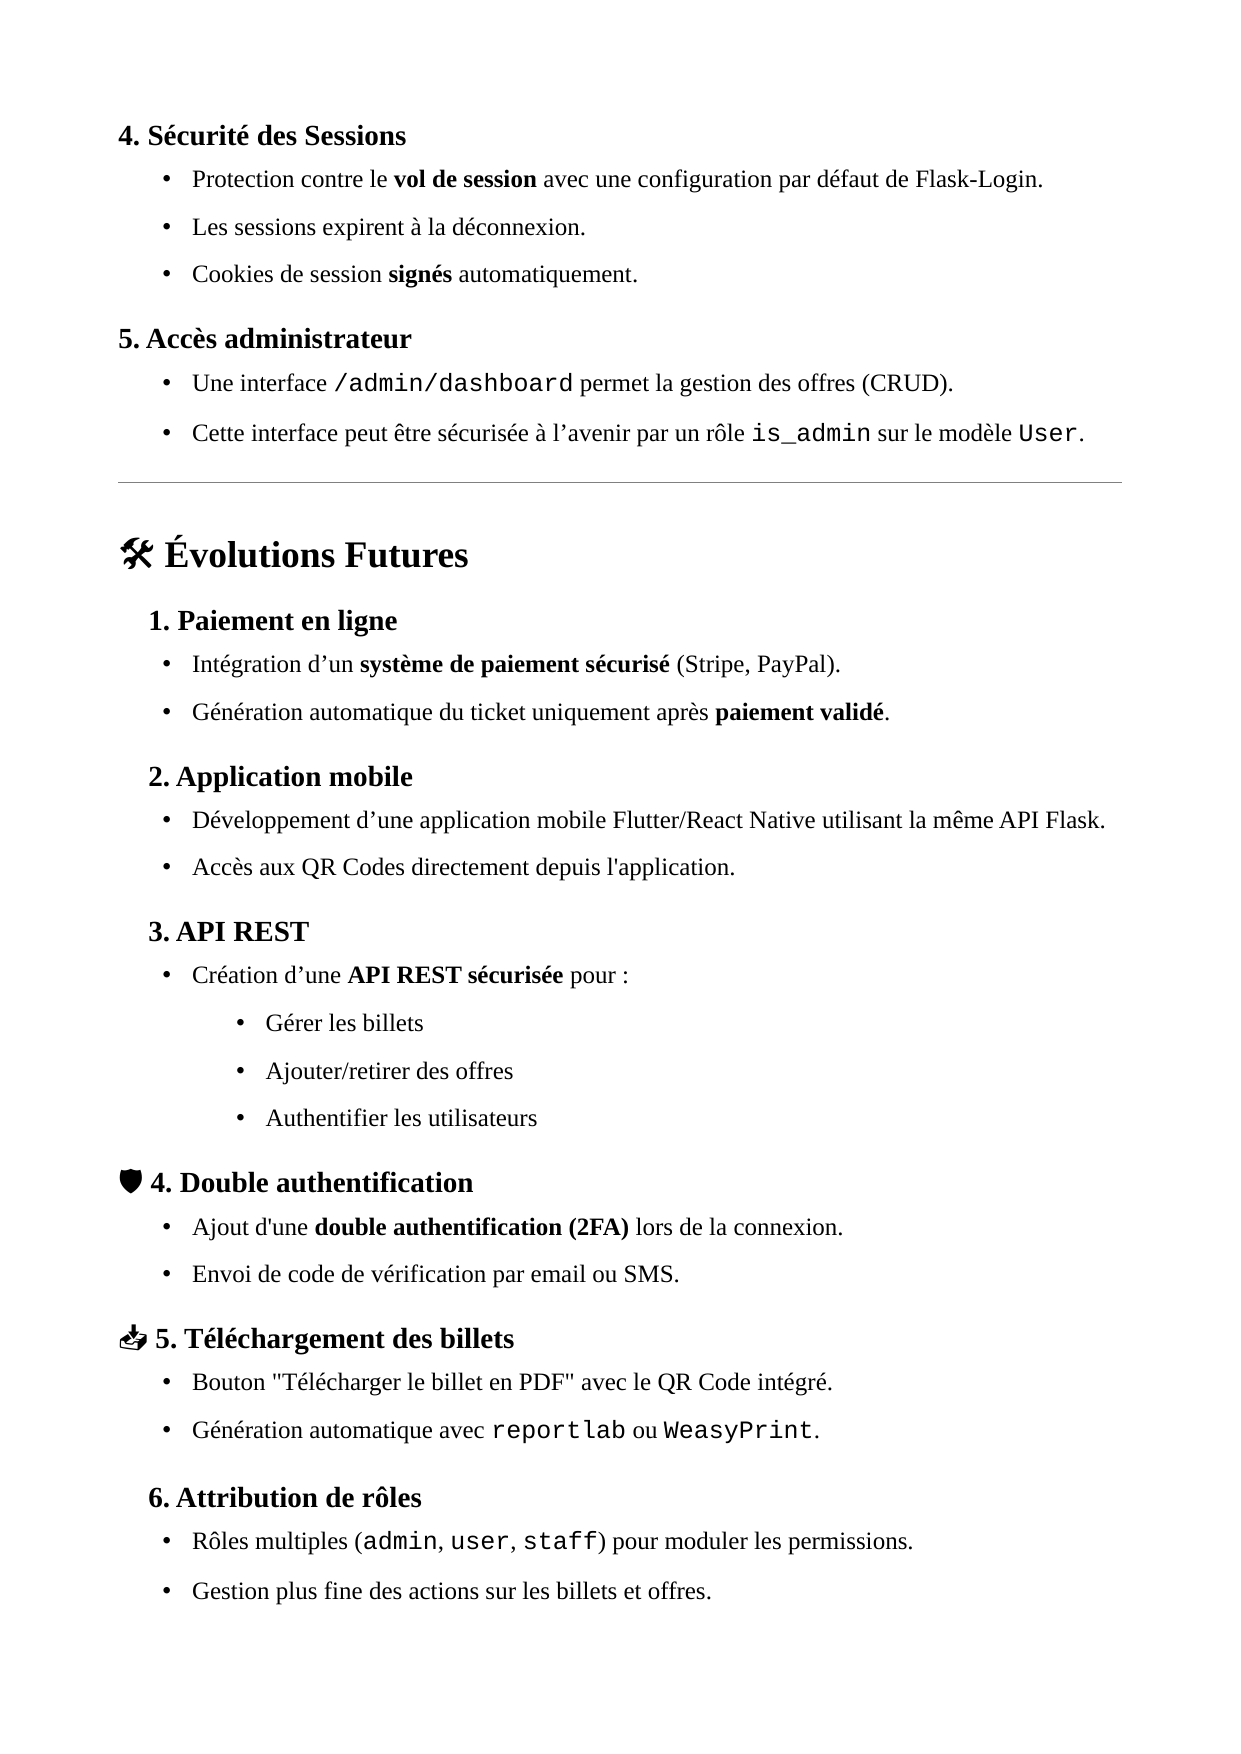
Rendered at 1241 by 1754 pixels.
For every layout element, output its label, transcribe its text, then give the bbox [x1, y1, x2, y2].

subtitle 4. Sécurité des Sessions [118, 118, 1122, 152]
subtitle 📥 5. Téléchargement des billets [118, 1321, 1122, 1355]
subtitle 🛡 4. Double authentification [118, 1166, 1122, 1199]
list Création d’une API REST sécurisée pour : [162, 961, 1122, 989]
list Bouton "Télécharger le billet en PDF" avec le QR Code intégré. [162, 1367, 1122, 1396]
list Protection contre le vol de session avec une configuration par défaut de Flask-Login. [162, 164, 1122, 193]
list Rôles multiples (admin, user, staff) pour moduler les permissions. [162, 1526, 1122, 1557]
list Une interface /admin/dashboard permet la gestion des offres (CRUD). [162, 368, 1122, 398]
list Envoi de code de vérification par email ou SMS. [162, 1259, 1122, 1288]
list Intégration d’un système de paiement sécurisé (Stripe, PayPal). [162, 649, 1122, 678]
list Accès aux QR Codes directement depuis l'application. [162, 852, 1122, 881]
list Ajouter/retirer des offres [236, 1056, 1122, 1084]
subtitle 🔧 1. Paiement en ligne [118, 603, 1122, 636]
subtitle 👥 6. Attribution de rôles [118, 1480, 1122, 1513]
list Authentifier les utilisateurs [236, 1103, 1122, 1132]
list Cette interface peut être sécurisée à l’avenir par un rôle is_admin sur le modèle User. [162, 418, 1122, 448]
list Génération automatique avec reportlab ou WeasyPrint. [162, 1415, 1122, 1446]
subtitle 🛠 Évolutions Futures [118, 533, 1122, 576]
list Développement d’une application mobile Flutter/React Native utilisant la même API Flask. [162, 805, 1122, 833]
list Les sessions expirent à la déconnexion. [162, 212, 1122, 241]
list Ajout d'une double authentification (2FA) lors de la connexion. [162, 1212, 1122, 1240]
list Génération automatique du ticket uniquement après paiement validé. [162, 697, 1122, 725]
subtitle 5. Accès administrateur [118, 322, 1122, 355]
list Gestion plus fine des actions sur les billets et offres. [162, 1576, 1122, 1604]
list Gérer les billets [236, 1008, 1122, 1037]
list Cookies de session signés automatiquement. [162, 259, 1122, 288]
subtitle 📱 2. Application mobile [118, 759, 1122, 792]
subtitle 🌐 3. API REST [118, 914, 1122, 948]
